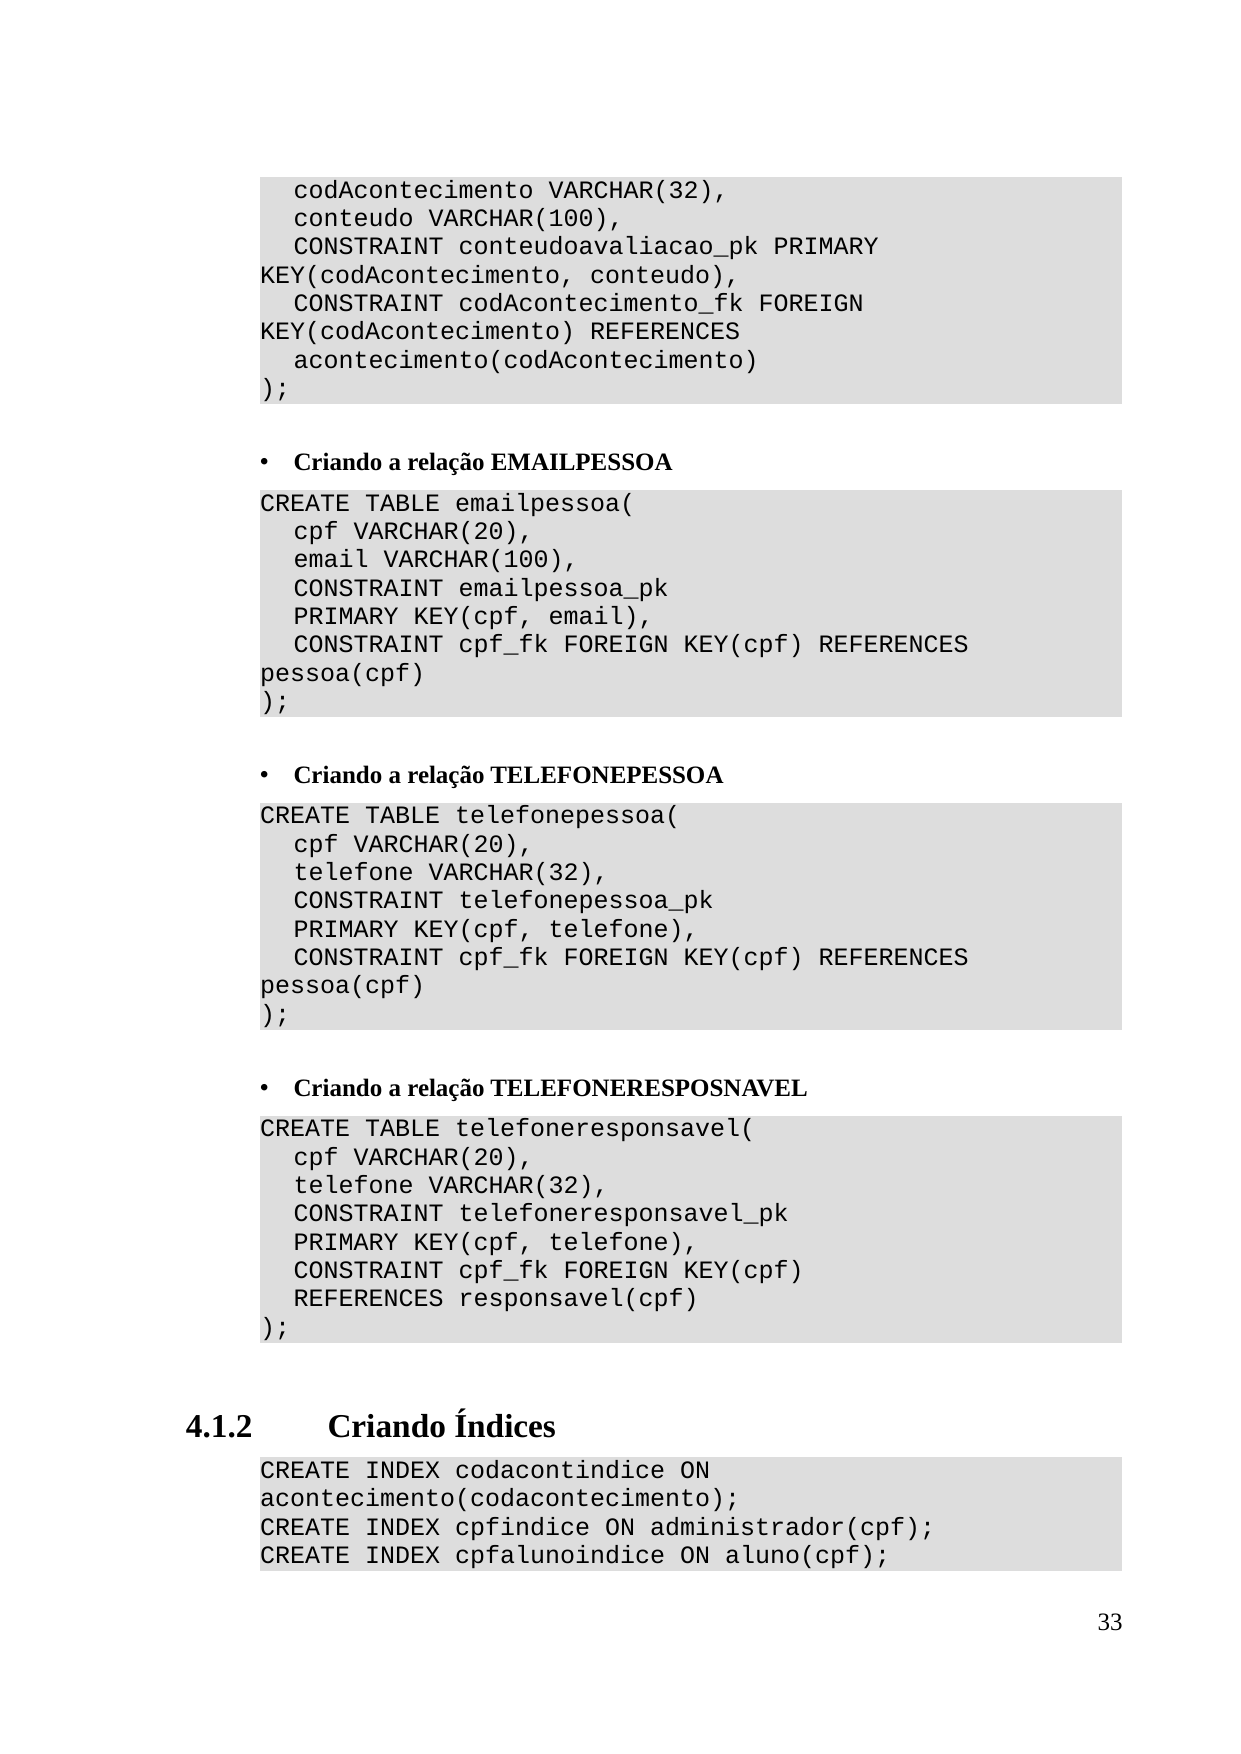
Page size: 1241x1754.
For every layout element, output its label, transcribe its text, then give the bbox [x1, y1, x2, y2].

text CREATE INDEX codacontindice ON acontecimento(codacontecimento); [260, 1457, 1122, 1514]
text codAcontecimento VARCHAR(32), [260, 177, 1122, 206]
text CONSTRAINT telefoneresponsavel_pk [260, 1201, 1122, 1229]
subtitle Criando Índices [177, 1407, 1122, 1445]
text cpf VARCHAR(20), [260, 518, 1122, 547]
text CONSTRAINT codAcontecimento_fk FOREIGN KEY(codAcontecimento) REFERENCES acontecimento(codAcontecimento) [260, 291, 1122, 376]
text PRIMARY KEY(cpf, email), [260, 603, 1122, 632]
text PRIMARY KEY(cpf, telefone), [260, 1229, 1122, 1258]
text CONSTRAINT conteudoavaliacao_pk PRIMARY KEY(codAcontecimento, conteudo), [260, 234, 1122, 291]
text CONSTRAINT cpf_fk FOREIGN KEY(cpf) REFERENCES pessoa(cpf) [260, 632, 1122, 688]
list Criando a relação EMAILPESSOA [260, 447, 1122, 476]
text CREATE TABLE telefoneresponsavel( [260, 1116, 1122, 1144]
list Criando a relação TELEFONEPESSOA [260, 760, 1122, 789]
text CREATE INDEX cpfindice ON administrador(cpf); [260, 1514, 1122, 1542]
text CREATE INDEX cpfalunoindice ON aluno(cpf); [260, 1542, 1122, 1571]
text CONSTRAINT emailpessoa_pk [260, 575, 1122, 603]
text CONSTRAINT cpf_fk FOREIGN KEY(cpf) [260, 1258, 1122, 1286]
text telefone VARCHAR(32), [260, 860, 1122, 888]
text ); [260, 376, 1122, 404]
text telefone VARCHAR(32), [260, 1173, 1122, 1201]
text conteudo VARCHAR(100), [260, 206, 1122, 234]
list Criando a relação TELEFONERESPOSNAVEL [260, 1073, 1122, 1102]
text cpf VARCHAR(20), [260, 831, 1122, 860]
text ); [260, 688, 1122, 717]
text ); [260, 1314, 1122, 1343]
text CREATE TABLE emailpessoa( [260, 490, 1122, 518]
text ); [260, 1001, 1122, 1030]
text cpf VARCHAR(20), [260, 1144, 1122, 1173]
text email VARCHAR(100), [260, 547, 1122, 575]
text REFERENCES responsavel(cpf) [260, 1286, 1122, 1314]
text CONSTRAINT cpf_fk FOREIGN KEY(cpf) REFERENCES pessoa(cpf) [260, 945, 1122, 1001]
text CONSTRAINT telefonepessoa_pk [260, 888, 1122, 916]
text PRIMARY KEY(cpf, telefone), [260, 916, 1122, 945]
text CREATE TABLE telefonepessoa( [260, 803, 1122, 831]
